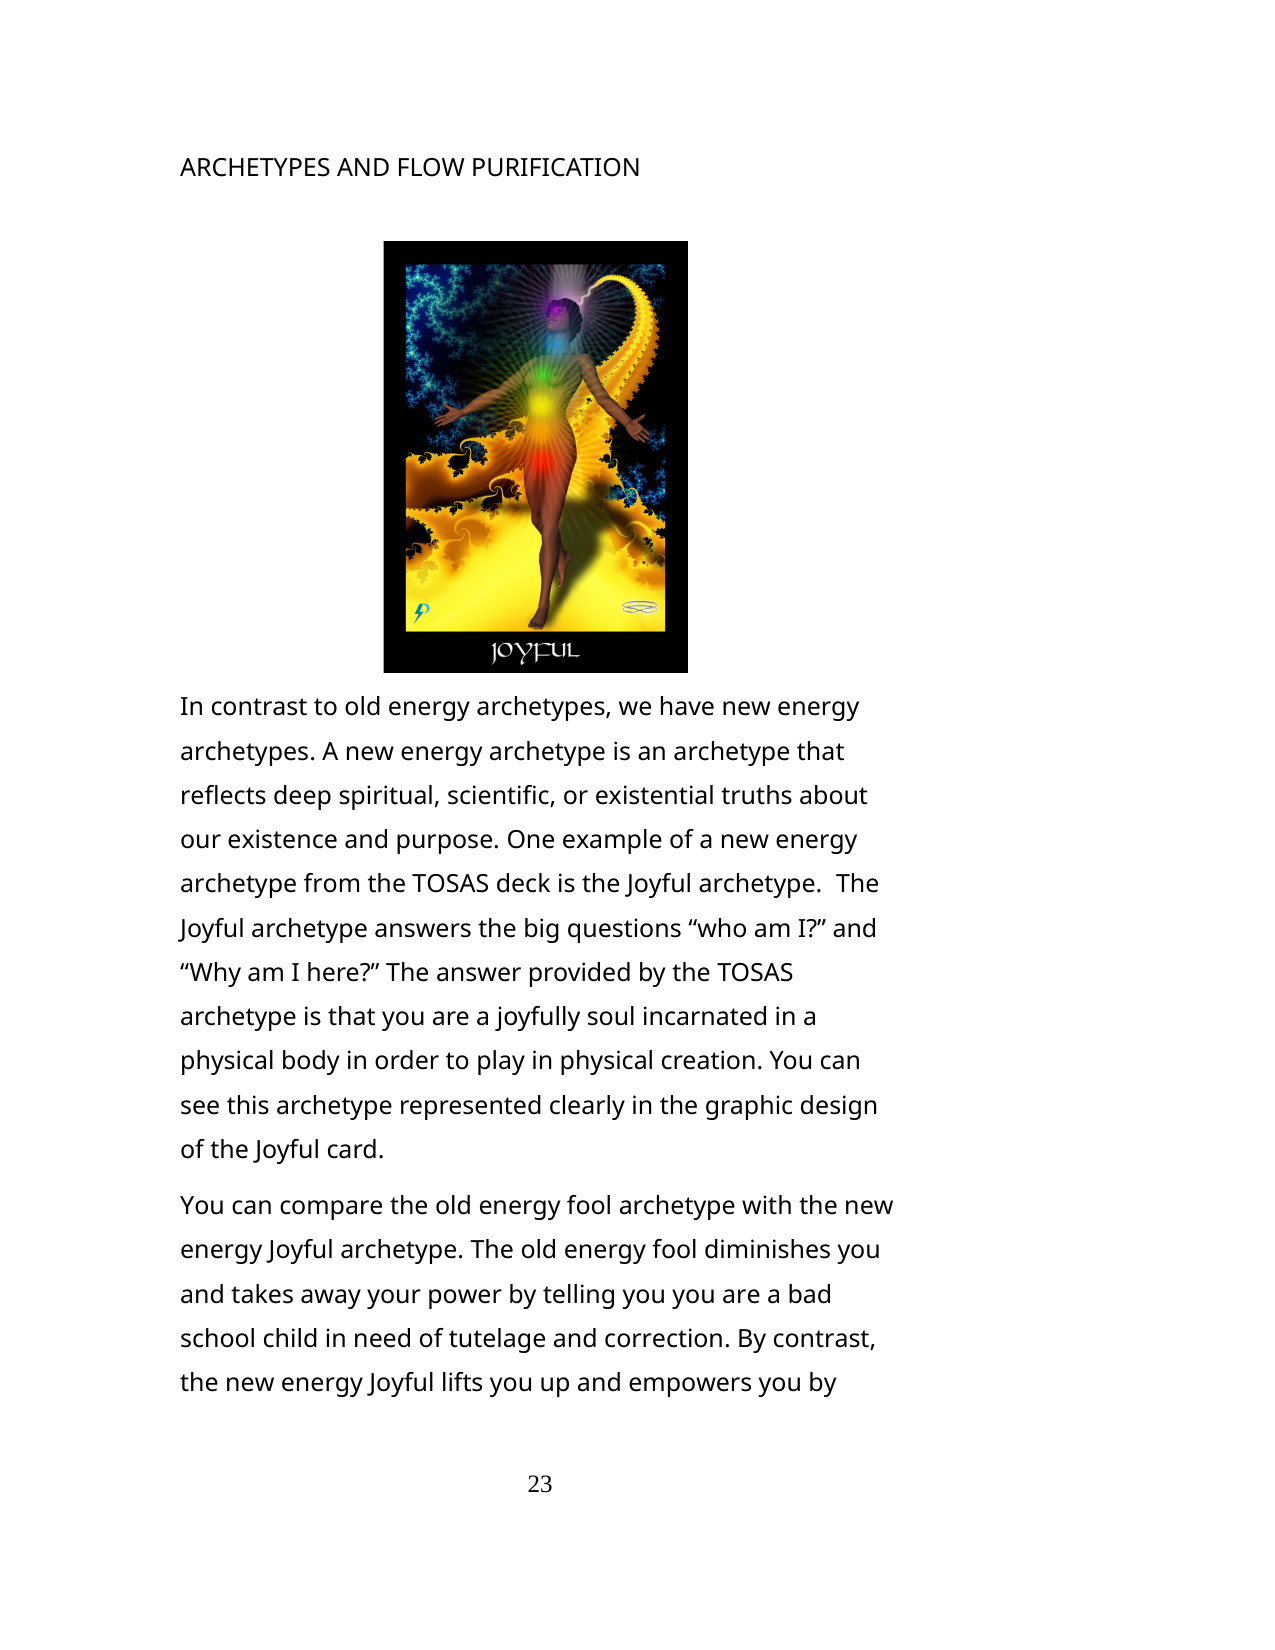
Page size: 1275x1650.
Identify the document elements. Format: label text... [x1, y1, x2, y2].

text In contrast to old energy archetypes, we have new energy archetypes. A new energy archetype is an archetype that reflects deep spiritual, scientific, or existential truths about our existence and purpose. One example of a new energy archetype from the TOSAS deck is the Joyful archetype. The Joyful archetype answers the big questions “who am I?” and “Why am I here?” The answer provided by the TOSAS archetype is that you are a joyfully soul incarnated in a physical body in order to play in physical creation. You can see this archetype represented clearly in the graphic design of the Joyful card. [180, 213, 900, 1166]
text You can compare the old energy fool archetype with the new energy Joyful archetype. The old energy fool diminishes you and takes away your power by telling you you are a bad school child in need of tutelage and correction. By contrast, the new energy Joyful lifts you up and empowers you by [180, 1188, 900, 1399]
picture [383, 241, 688, 673]
